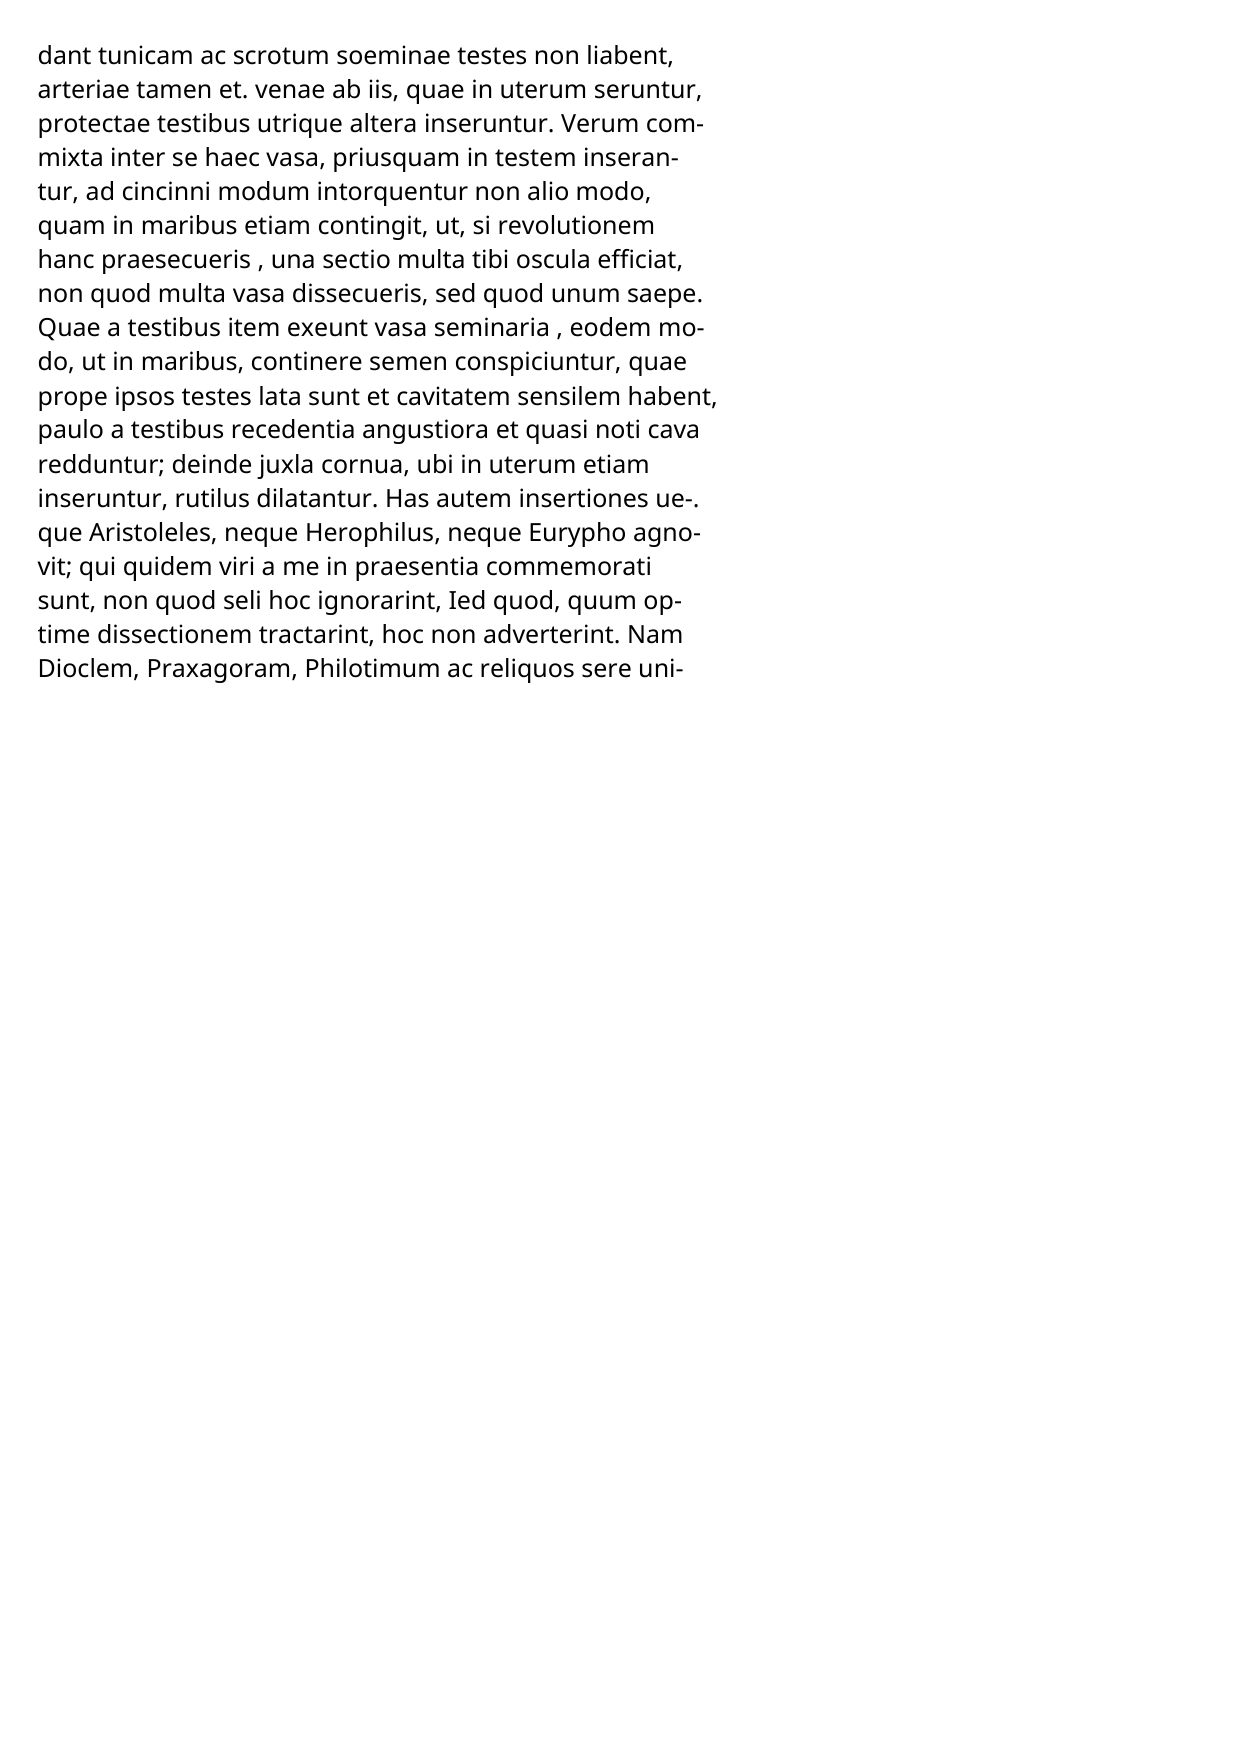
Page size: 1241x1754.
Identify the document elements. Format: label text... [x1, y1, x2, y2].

text dant tunicam ac scrotum soeminae testes non liabent, arteriae tamen et. venae ab iis, quae in uterum seruntur, protectae testibus utrique altera inseruntur. Verum com- mixta inter se haec vasa, priusquam in testem inseran- tur, ad cincinni modum intorquentur non alio modo, quam in maribus etiam contingit, ut, si revolutionem hanc praesecueris , una sectio multa tibi oscula efficiat, non quod multa vasa dissecueris, sed quod unum saepe. Quae a testibus item exeunt vasa seminaria , eodem mo- do, ut in maribus, continere semen conspiciuntur, quae prope ipsos testes lata sunt et cavitatem sensilem habent, paulo a testibus recedentia angustiora et quasi noti cava redduntur; deinde juxla cornua, ubi in uterum etiam inseruntur, rutilus dilatantur. Has autem insertiones ue-. que Aristoleles, neque Herophilus, neque Eurypho agno- vit; qui quidem viri a me in praesentia commemorati sunt, non quod seli hoc ignorarint, Ied quod, quum op- time dissectionem tractarint, hoc non adverterint. Nam Dioclem, Praxagoram, Philotimum ac reliquos sere uni- [37, 37, 1203, 685]
